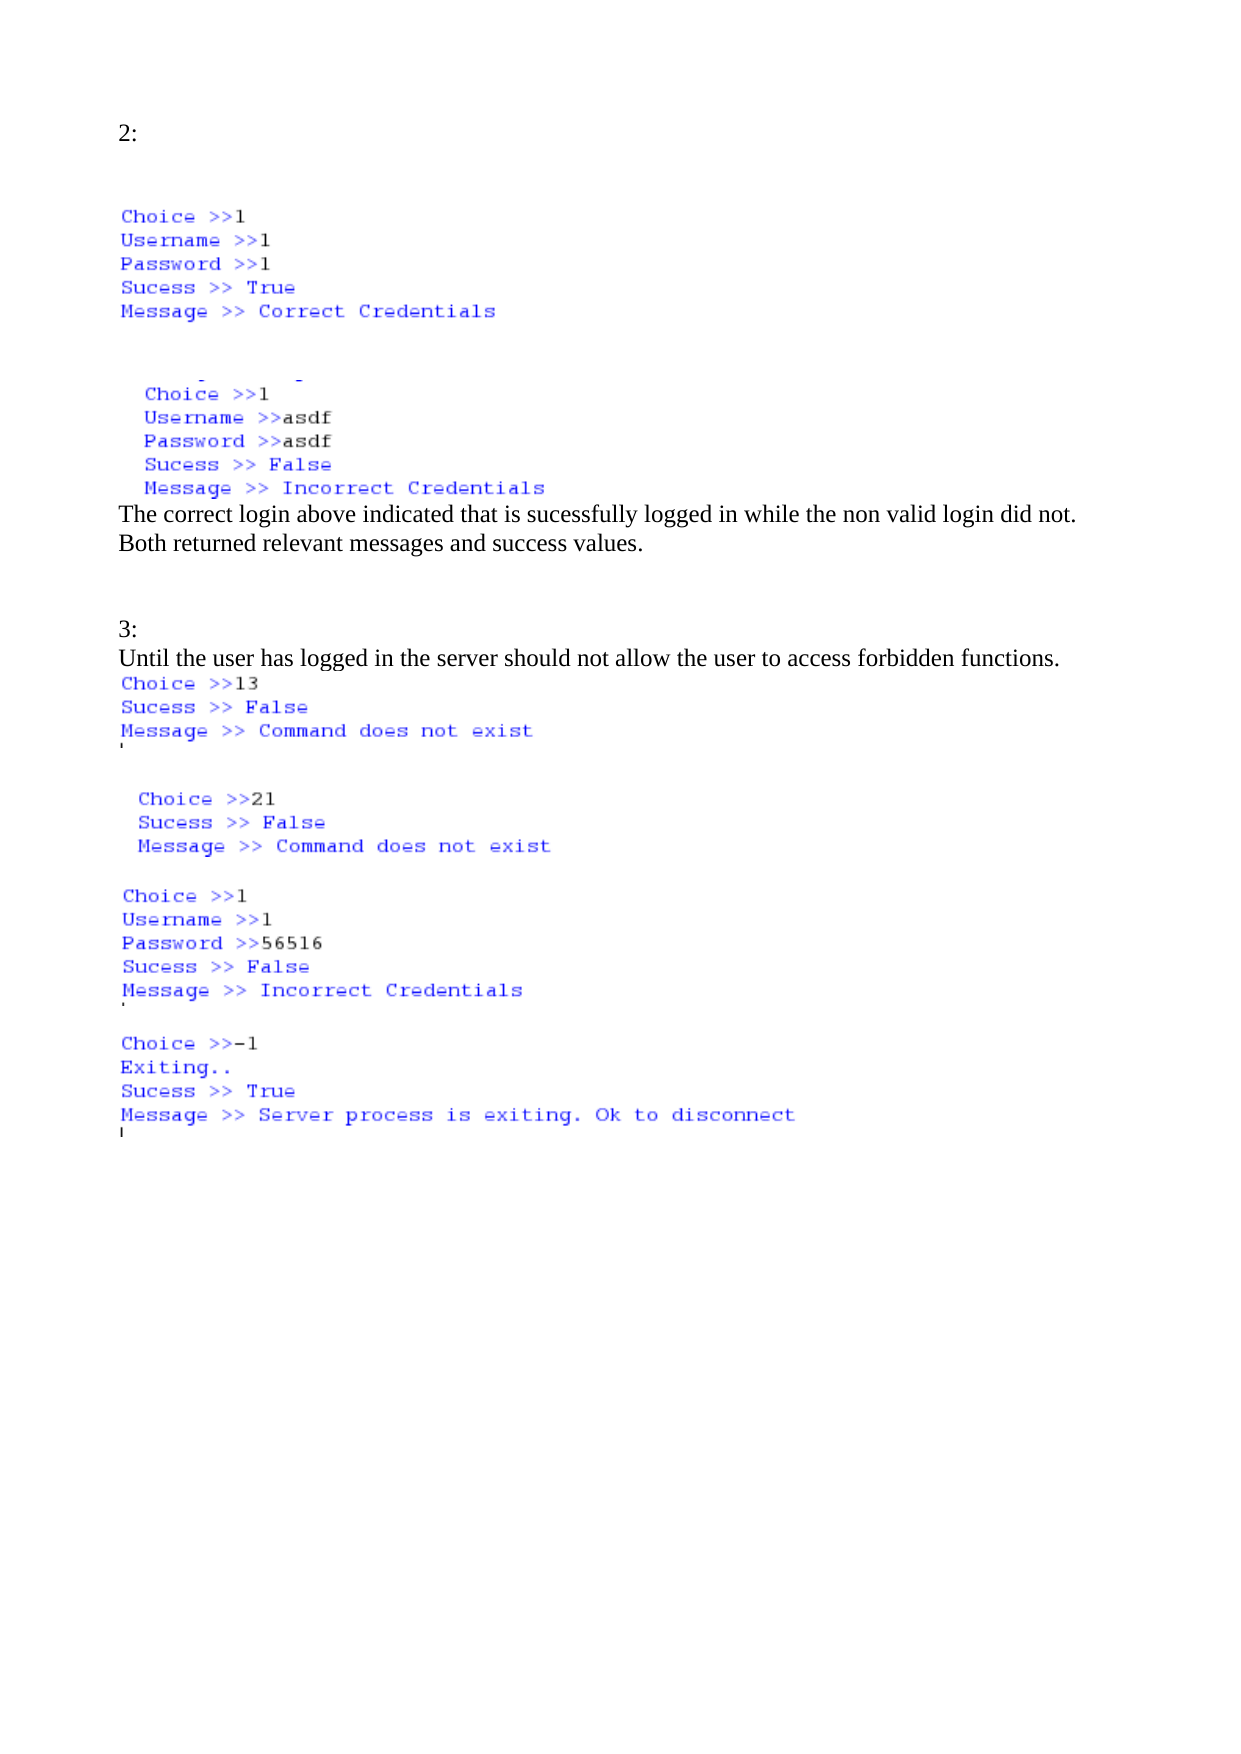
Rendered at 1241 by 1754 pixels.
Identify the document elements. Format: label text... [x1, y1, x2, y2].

picture [118, 204, 537, 327]
picture [118, 671, 550, 748]
picture [118, 1034, 892, 1137]
text The correct login above indicated that is sucessfully logged in while the non valid login did not. Both returned relevant messages and success values. [118, 355, 1122, 556]
picture [140, 380, 591, 499]
picture [118, 885, 550, 1006]
text 2: [118, 118, 1122, 147]
text Until the user has logged in the server should not allow the user to access forbidden functions. [118, 643, 1122, 671]
text 3: [118, 614, 1122, 643]
picture [136, 788, 582, 857]
